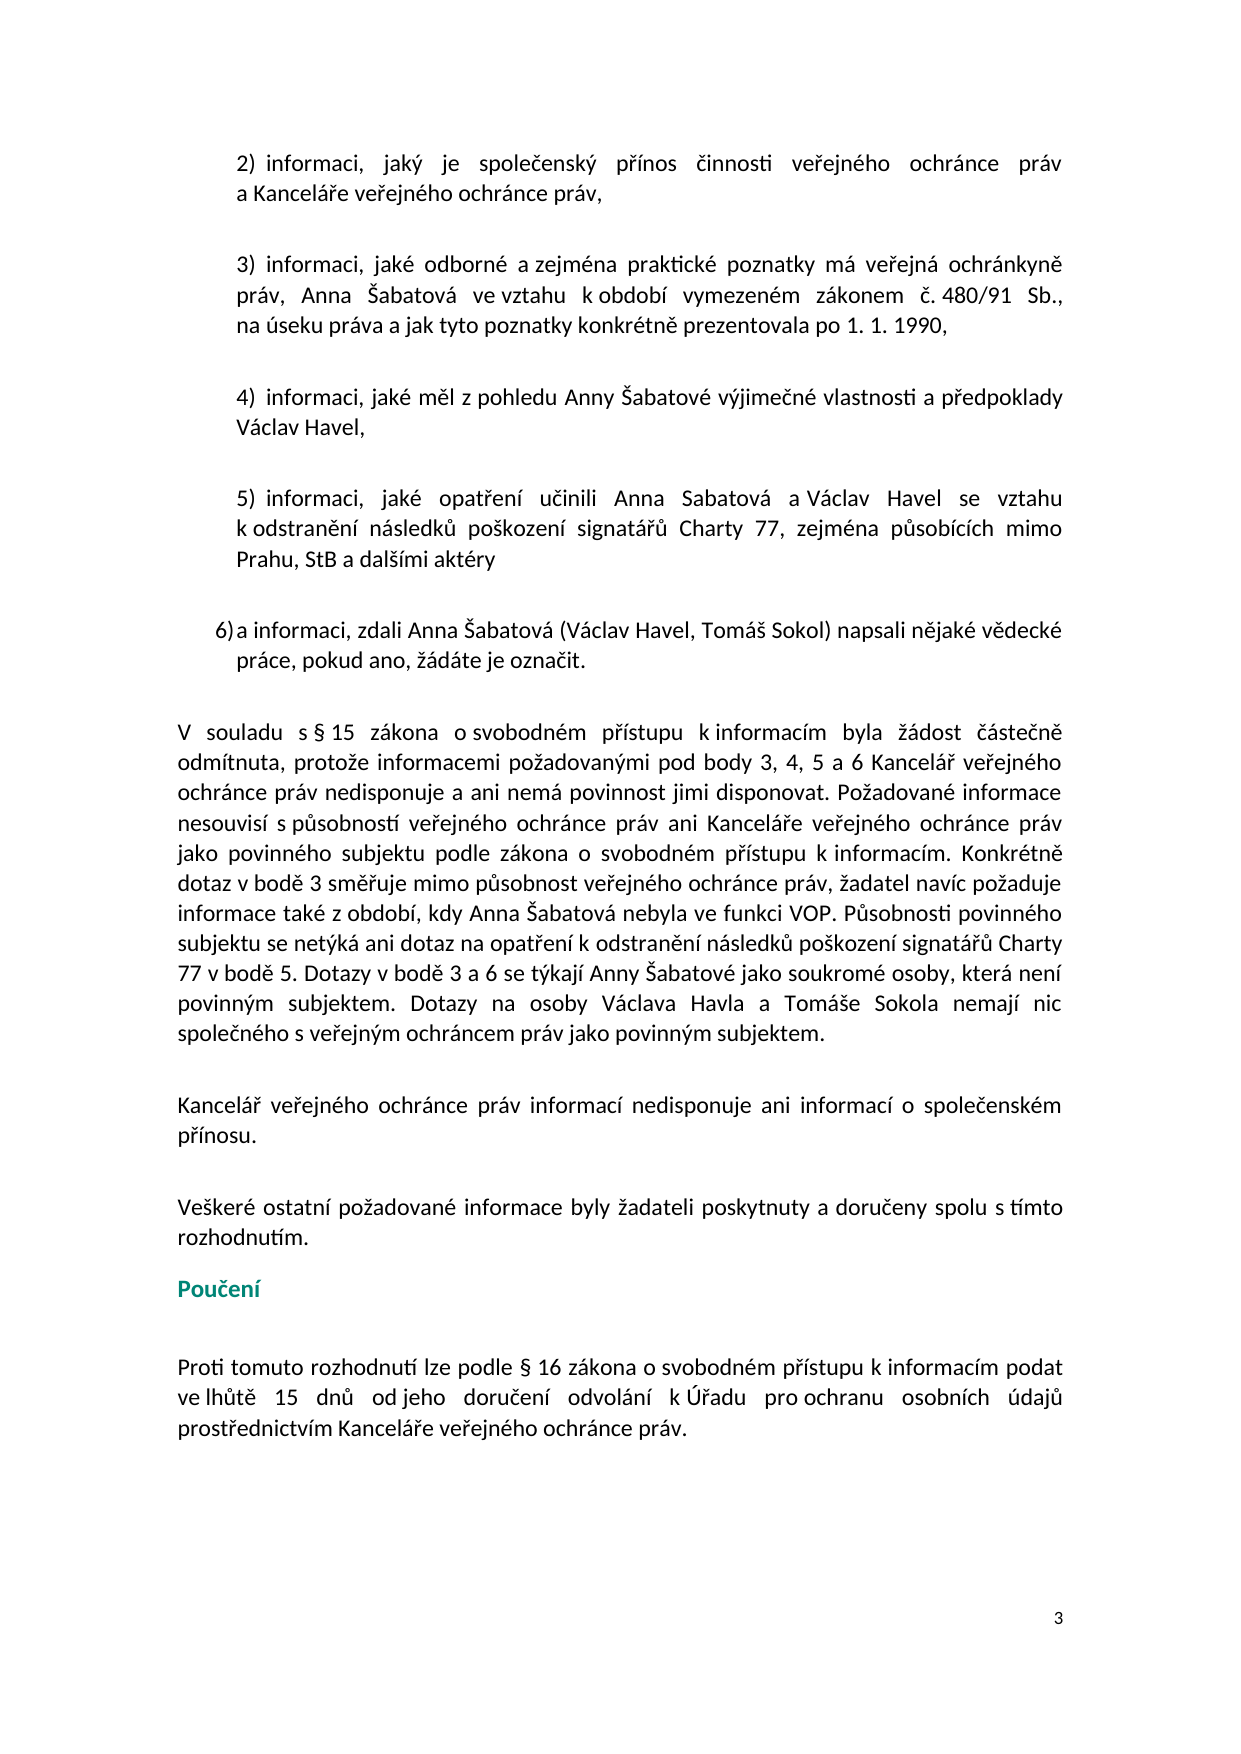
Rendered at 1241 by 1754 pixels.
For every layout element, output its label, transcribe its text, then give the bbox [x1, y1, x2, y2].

text Veškeré ostatní požadované informace byly žadateli poskytnuty a doručeny spolu s tímto rozhodnutím. [177, 1192, 1063, 1251]
list informaci, jaké odborné a zejména praktické poznatky má veřejná ochránkyně práv, Anna Šabatová ve vztahu k období vymezeném zákonem č. 480/91 Sb., na úseku práva a jak tyto poznatky konkrétně prezentovala po 1. 1. 1990, [236, 249, 1063, 339]
subtitle Poučení [177, 1273, 1063, 1303]
list a informaci, zdali Anna Šabatová (Václav Havel, Tomáš Sokol) napsali nějaké vědecké práce, pokud ano, žádáte je označit. [215, 615, 1063, 675]
list informaci, jaké měl z pohledu Anny Šabatové výjimečné vlastnosti a předpoklady Václav Havel, [236, 382, 1063, 441]
text Proti tomuto rozhodnutí lze podle § 16 zákona o svobodném přístupu k informacím podat ve lhůtě 15 dnů od jeho doručení odvolání k Úřadu pro ochranu osobních údajů prostřednictvím Kanceláře veřejného ochránce práv. [177, 1352, 1063, 1442]
text V souladu s § 15 zákona o svobodném přístupu k informacím byla žádost částečně odmítnuta, protože informacemi požadovanými pod body 3, 4, 5 a 6 Kancelář veřejného ochránce práv nedisponuje a ani nemá povinnost jimi disponovat. Požadované informace nesouvisí s působností veřejného ochránce práv ani Kanceláře veřejného ochránce práv jako povinného subjektu podle zákona o svobodném přístupu k informacím. Konkrétně dotaz v bodě 3 směřuje mimo působnost veřejného ochránce práv, žadatel navíc požaduje informace také z období, kdy Anna Šabatová nebyla ve funkci VOP. Působnosti povinného subjektu se netýká ani dotaz na opatření k odstranění následků poškození signatářů Charty 77 v bodě 5. Dotazy v bodě 3 a 6 se týkají Anny Šabatové jako soukromé osoby, která není povinným subjektem. Dotazy na osoby Václava Havla a Tomáše Sokola nemají nic společného s veřejným ochráncem práv jako povinným subjektem. [177, 717, 1063, 1048]
list informaci, jaké opatření učinili Anna Sabatová a Václav Havel se vztahu k odstranění následků poškození signatářů Charty 77, zejména působících mimo Prahu, StB a dalšími aktéry [236, 483, 1063, 573]
list informaci, jaký je společenský přínos činnosti veřejného ochránce práv a Kanceláře veřejného ochránce práv, [236, 148, 1063, 207]
text Kancelář veřejného ochránce práv informací nedisponuje ani informací o společenském přínosu. [177, 1090, 1063, 1149]
